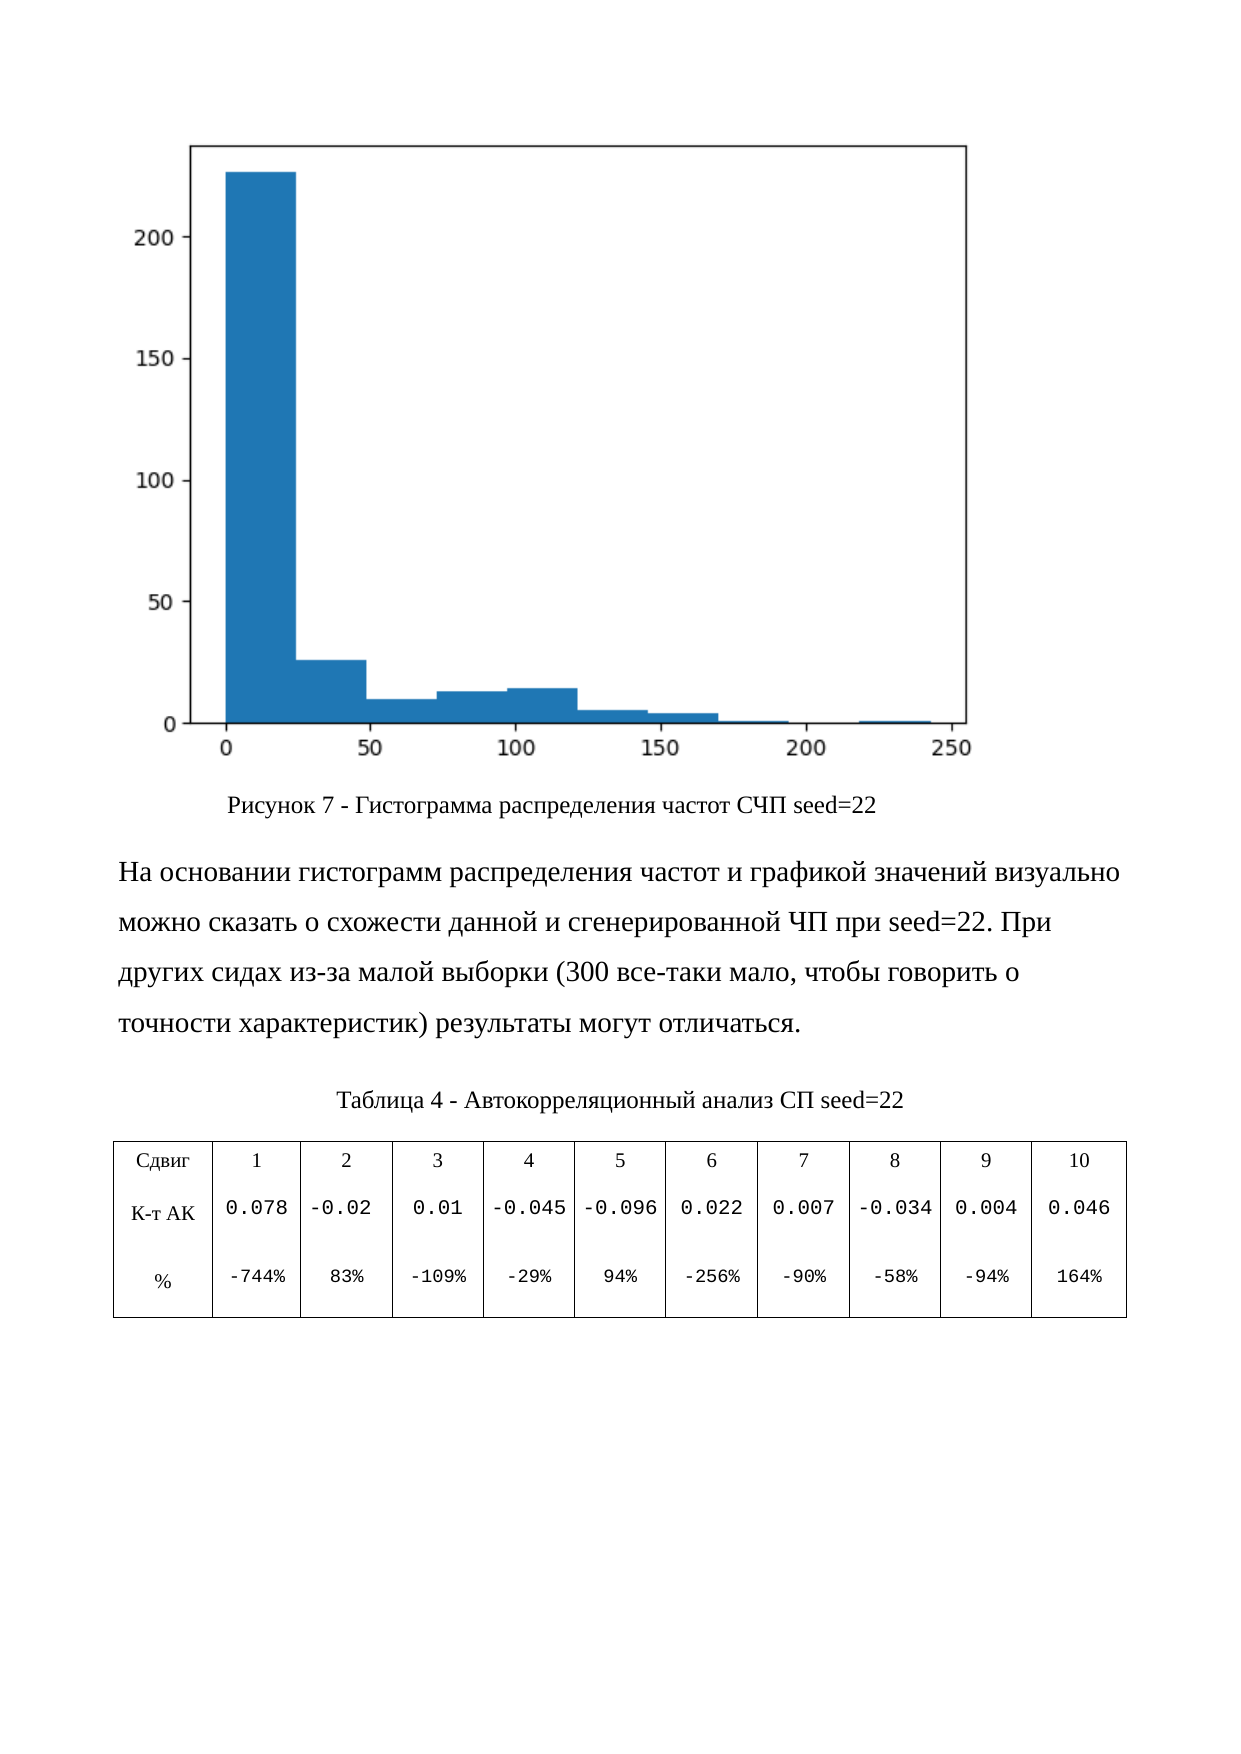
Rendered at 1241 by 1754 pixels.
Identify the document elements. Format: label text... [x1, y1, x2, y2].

table_cell 0.078 [213, 1181, 300, 1249]
table_cell -0.096 [575, 1181, 665, 1249]
text Таблица 4 - Автокорреляционный анализ СП seed=22 [118, 1086, 1122, 1114]
table_cell 0.022 [666, 1181, 757, 1249]
table_header 6 [666, 1142, 757, 1181]
table_header 2 [301, 1142, 392, 1181]
table_cell -58% [850, 1249, 940, 1317]
table_header 10 [1032, 1142, 1126, 1181]
table_cell 0.01 [393, 1181, 483, 1249]
table_cell -94% [941, 1249, 1031, 1317]
table_header 9 [941, 1142, 1031, 1181]
table_cell -0.045 [484, 1181, 574, 1249]
table_header 4 [484, 1142, 574, 1181]
table_cell -90% [758, 1249, 849, 1317]
table_cell 83% [301, 1249, 392, 1317]
table_cell К-т АК [114, 1181, 212, 1249]
table_cell -0.034 [850, 1181, 940, 1249]
table_cell -256% [666, 1249, 757, 1317]
table_header Сдвиг [114, 1142, 212, 1181]
table_cell -29% [484, 1249, 574, 1317]
table_cell 94% [575, 1249, 665, 1317]
text Рисунок 7 - Гистограмма распределения частот СЧП seed=22 [118, 776, 985, 819]
table_header 7 [758, 1142, 849, 1181]
table_cell 0.007 [758, 1181, 849, 1249]
table_cell 0.046 [1032, 1181, 1126, 1249]
picture [118, 130, 986, 776]
table_cell % [114, 1249, 212, 1317]
table_cell -109% [393, 1249, 483, 1317]
text На основании гистограмм распределения частот и графикой значений визуально можно сказать о схожести данной и сгенерированной ЧП при seed=22. При других сидах из-за малой выборки (300 все-таки мало, чтобы говорить о точности характеристик) результаты могут отличаться. [118, 854, 1122, 1038]
table_header 8 [850, 1142, 940, 1181]
table_cell 164% [1032, 1249, 1126, 1317]
table_header 1 [213, 1142, 300, 1181]
table_cell -0.02 [301, 1181, 392, 1249]
table_cell -744% [213, 1249, 300, 1317]
table_header 3 [393, 1142, 483, 1181]
table_cell 0.004 [941, 1181, 1031, 1249]
table_header 5 [575, 1142, 665, 1181]
